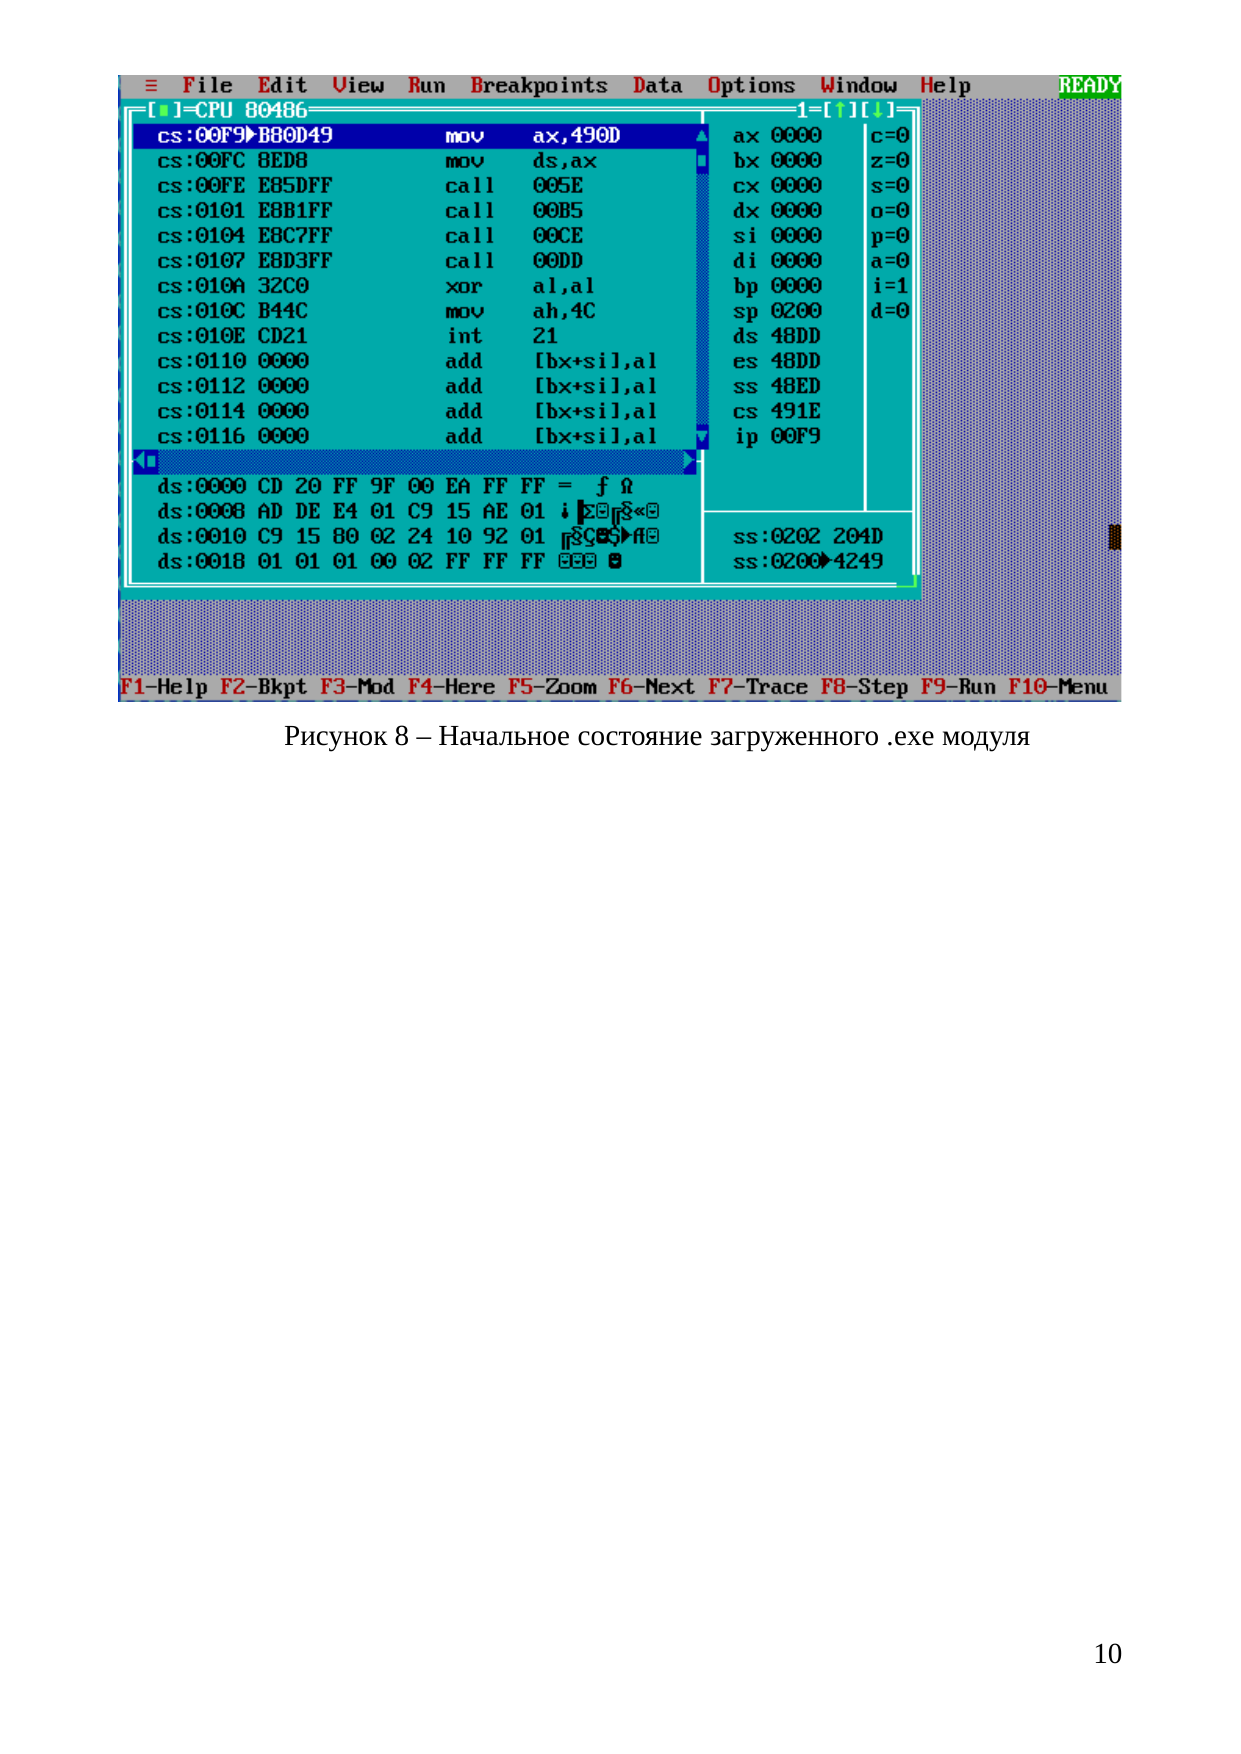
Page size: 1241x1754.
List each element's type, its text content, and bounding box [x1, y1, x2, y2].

picture [118, 75, 1122, 702]
text Рисунок 8 – Начальное состояние загруженного .exe модуля [118, 718, 1122, 752]
